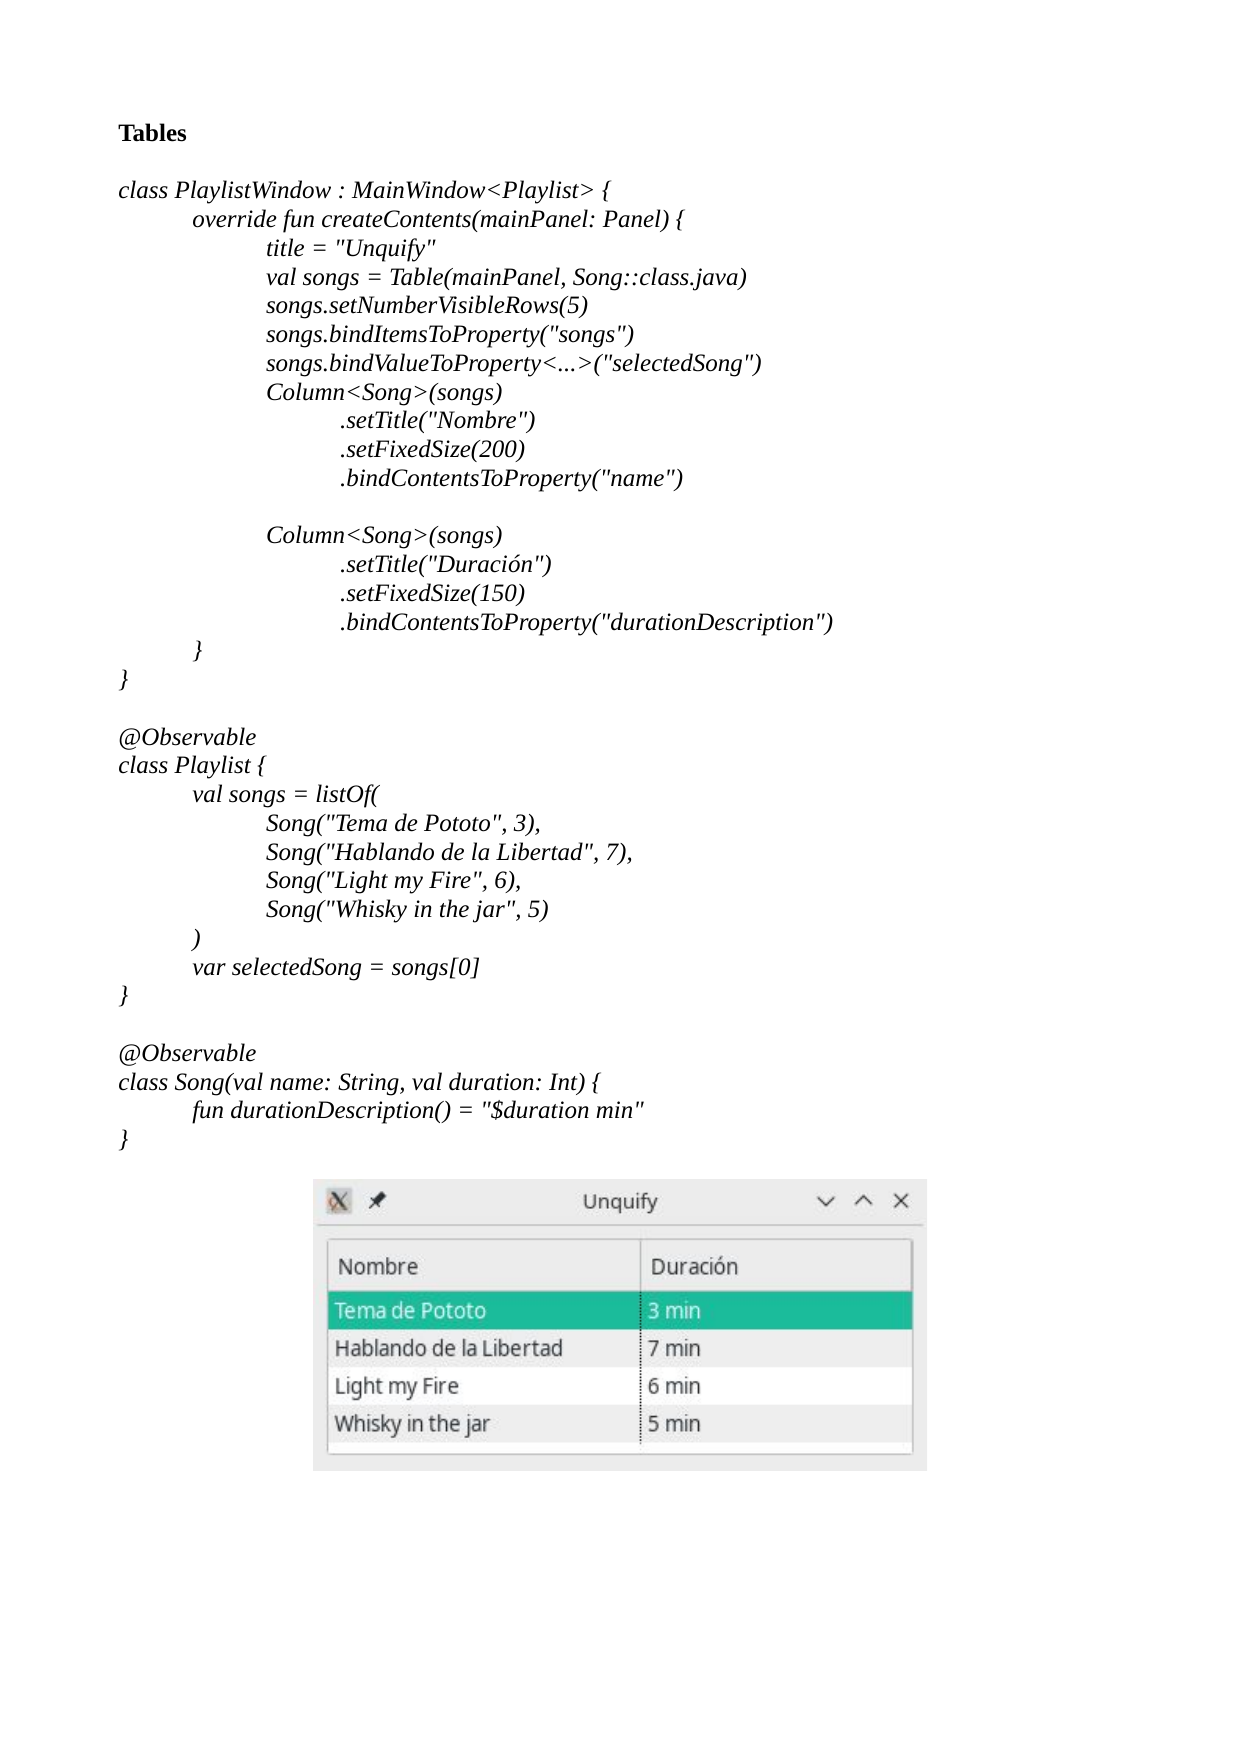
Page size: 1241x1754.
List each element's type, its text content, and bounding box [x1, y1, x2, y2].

text var selectedSong = songs[0] [118, 952, 1122, 981]
text Column<Song>(songs) [118, 521, 1122, 549]
text ) [118, 923, 1122, 952]
text songs.setNumberVisibleRows(5) [118, 291, 1122, 319]
text @Observable [118, 722, 1122, 751]
text } [118, 636, 1122, 664]
text } [118, 664, 1122, 693]
text songs.bindItemsToProperty("songs") [118, 319, 1122, 348]
text .setFixedSize(200) [118, 434, 1122, 463]
text class PlaylistWindow : MainWindow<Playlist> { [118, 176, 1122, 204]
text fun durationDescription() = "$duration min" [118, 1096, 1122, 1124]
text Song("Whisky in the jar", 5) [118, 894, 1122, 923]
text .bindContentsToProperty("name") [118, 463, 1122, 492]
text songs.bindValueToProperty<...>("selectedSong") [118, 348, 1122, 377]
text .setTitle("Duración") [118, 549, 1122, 578]
text @Observable [118, 1038, 1122, 1067]
text .bindContentsToProperty("durationDescription") [118, 607, 1122, 636]
text title = "Unquify" [118, 233, 1122, 262]
picture [313, 1179, 928, 1471]
text val songs = Table(mainPanel, Song::class.java) [118, 262, 1122, 291]
text Song("Light my Fire", 6), [118, 866, 1122, 894]
text Song("Tema de Pototo", 3), [118, 808, 1122, 837]
text Column<Song>(songs) [118, 377, 1122, 406]
text val songs = listOf( [118, 779, 1122, 808]
text override fun createContents(mainPanel: Panel) { [118, 204, 1122, 233]
text Tables [118, 118, 1122, 147]
text class Playlist { [118, 751, 1122, 779]
text } [118, 1124, 1122, 1153]
text Song("Hablando de la Libertad", 7), [118, 837, 1122, 866]
text } [118, 981, 1122, 1009]
text class Song(val name: String, val duration: Int) { [118, 1067, 1122, 1096]
text .setTitle("Nombre") [118, 406, 1122, 434]
text .setFixedSize(150) [118, 578, 1122, 607]
